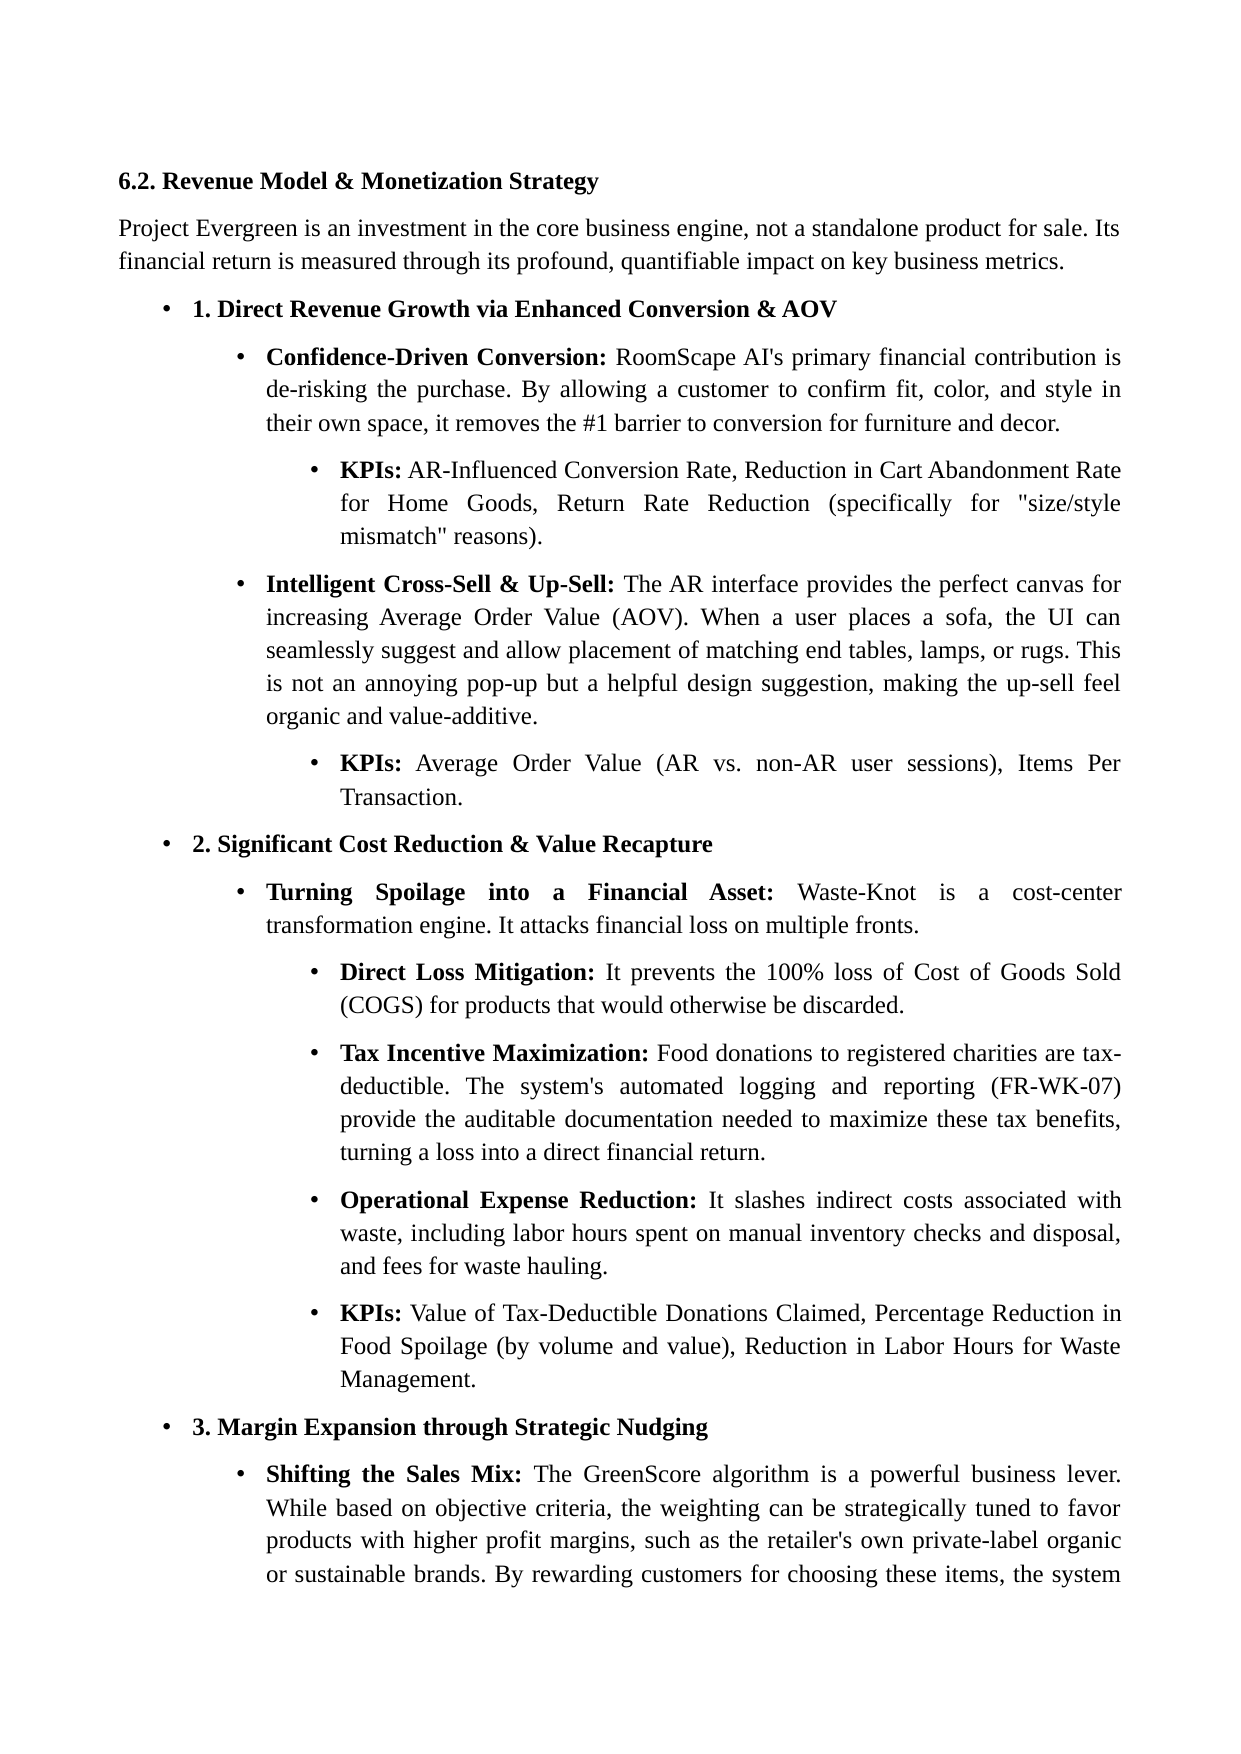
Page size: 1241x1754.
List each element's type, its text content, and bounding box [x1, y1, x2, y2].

list KPIs: Value of Tax-Deductible Donations Claimed, Percentage Reduction in Food Spoilage (by volume and value), Reduction in Labor Hours for Waste Management. [310, 1298, 1122, 1393]
subtitle 6.2. Revenue Model & Monetization Strategy [118, 166, 1122, 194]
list 3. Margin Expansion through Strategic Nudging [162, 1412, 1122, 1441]
list Operational Expense Reduction: It slashes indirect costs associated with waste, including labor hours spent on manual inventory checks and disposal, and fees for waste hauling. [310, 1185, 1122, 1279]
list KPIs: AR-Influenced Conversion Rate, Reduction in Cart Abandonment Rate for Home Goods, Return Rate Reduction (specifically for "size/style mismatch" reasons). [310, 455, 1122, 550]
text Project Evergreen is an investment in the core business engine, not a standalone product for sale. Its financial return is measured through its profound, quantifiable impact on key business metrics. [118, 213, 1122, 275]
list Confidence-Driven Conversion: RoomScape AI's primary financial contribution is de-risking the purchase. By allowing a customer to confirm fit, color, and style in their own space, it removes the #1 barrier to conversion for furniture and decor. [236, 342, 1122, 436]
list Tax Incentive Maximization: Food donations to registered charities are tax-deductible. The system's automated logging and reporting (FR-WK-07) provide the auditable documentation needed to maximize these tax benefits, turning a loss into a direct financial return. [310, 1038, 1122, 1166]
list Intelligent Cross-Sell & Up-Sell: The AR interface provides the perfect canvas for increasing Average Order Value (AOV). When a user places a sofa, the UI can seamlessly suggest and allow placement of matching end tables, lamps, or rugs. This is not an annoying pop-up but a helpful design suggestion, making the up-sell feel organic and value-additive. [236, 569, 1122, 730]
list 1. Direct Revenue Growth via Enhanced Conversion & AOV [162, 294, 1122, 323]
list KPIs: Average Order Value (AR vs. non-AR user sessions), Items Per Transaction. [310, 748, 1122, 810]
list Direct Loss Mitigation: It prevents the 100% loss of Cost of Goods Sold (COGS) for products that would otherwise be discarded. [310, 957, 1122, 1019]
list 2. Significant Cost Reduction & Value Recapture [162, 829, 1122, 858]
list Shifting the Sales Mix: The GreenScore algorithm is a powerful business lever. While based on objective criteria, the weighting can be strategically tuned to favor products with higher profit margins, such as the retailer's own private-label organic or sustainable brands. By rewarding customers for choosing these items, the system [236, 1459, 1122, 1587]
list Turning Spoilage into a Financial Asset: Waste-Knot is a cost-center transformation engine. It attacks financial loss on multiple fronts. [236, 877, 1122, 938]
